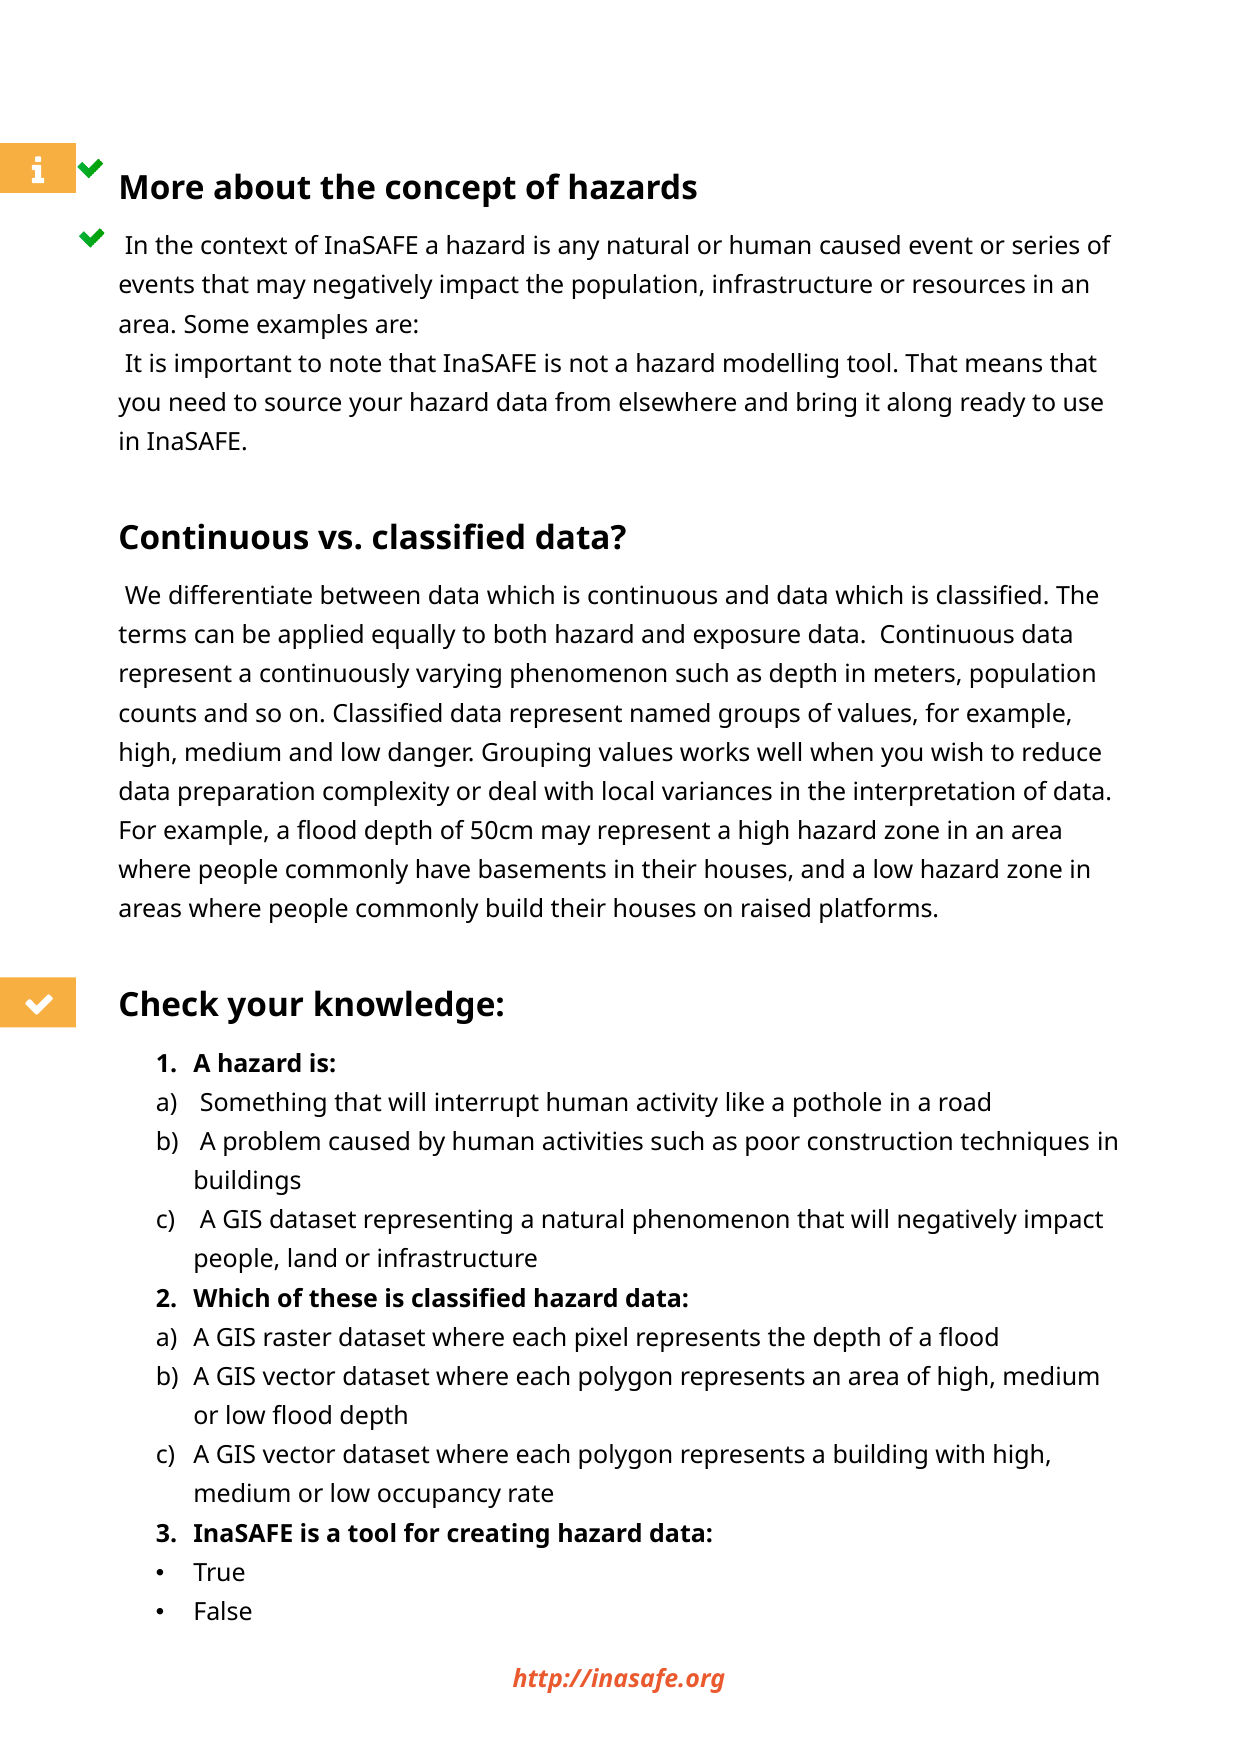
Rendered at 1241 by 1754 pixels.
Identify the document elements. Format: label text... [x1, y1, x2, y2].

subtitle More about the concept of hazards [118, 164, 1122, 209]
list A GIS raster dataset where each pixel represents the depth of a flood [156, 1319, 1122, 1353]
list A hazard is: [156, 1045, 1122, 1079]
text It is important to note that InaSAFE is not a hazard modelling tool. That means that you need to source your hazard data from elsewhere and bring it along ready to use in InaSAFE. [118, 345, 1122, 458]
subtitle Check your knowledge: [118, 981, 1122, 1027]
list A GIS vector dataset where each polygon represents an area of high, medium or low flood depth [156, 1358, 1122, 1432]
list A GIS vector dataset where each polygon represents a building with high, medium or low occupancy rate [156, 1437, 1122, 1510]
list A GIS dataset representing a natural phenomenon that will negatively impact people, land or infrastructure [156, 1202, 1122, 1275]
list A problem caused by human activities such as poor construction techniques in buildings [156, 1123, 1122, 1197]
subtitle Continuous vs. classified data? [118, 514, 1122, 559]
list Which of these is classified hazard data: [156, 1280, 1122, 1314]
list Something that will interrupt human activity like a pothole in a road [156, 1084, 1122, 1118]
text In the context of InaSAFE a hazard is any natural or human caused event or series of events that may negatively impact the population, infrastructure or resources in an area. Some examples are: [118, 228, 1122, 340]
list False [156, 1593, 1122, 1628]
list InaSAFE is a tool for creating hazard data: [156, 1515, 1122, 1549]
list True [156, 1554, 1122, 1588]
text We differentiate between data which is continuous and data which is classified. The terms can be applied equally to both hazard and exposure data. Continuous data represent a continuously varying phenomenon such as depth in meters, population counts and so on. Classified data represent named groups of values, for example, high, medium and low danger. Grouping values works well when you wish to reduce data preparation complexity or deal with local variances in the interpretation of data. For example, a flood depth of 50cm may represent a high hazard zone in an area where people commonly have basements in their houses, and a low hazard zone in areas where people commonly build their houses on raised platforms. [118, 578, 1122, 925]
